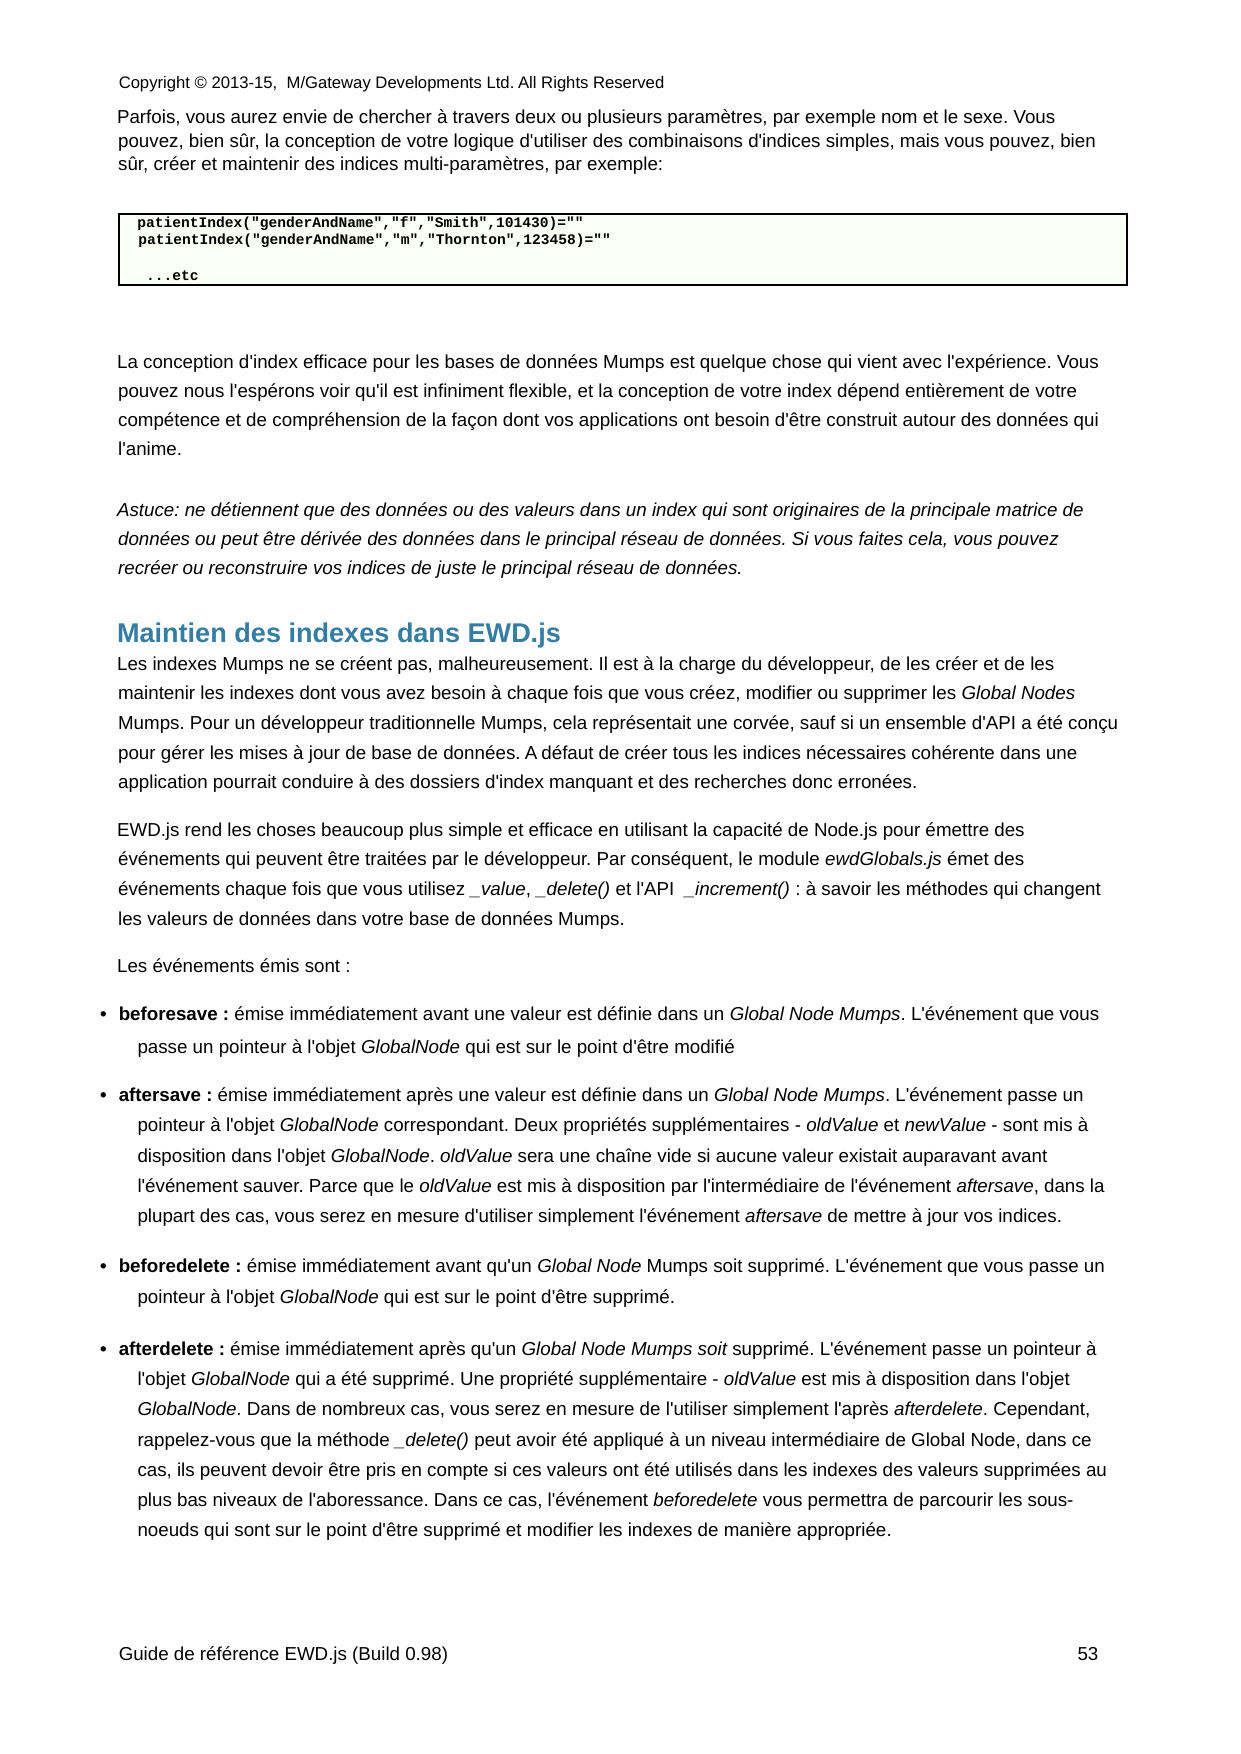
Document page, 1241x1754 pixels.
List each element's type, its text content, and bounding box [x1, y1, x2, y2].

list aftersave : émise immédiatement après une valeur est définie dans un Global Node Mumps. L'événement passe un pointeur à l'objet GlobalNode correspondant. Deux propriétés supplémentaires - oldValue et newValue - sont mis à disposition dans l'objet GlobalNode. oldValue sera une chaîne vide si aucune valeur existait auparavant avant l'événement sauver. Parce que le oldValue est mis à disposition par l'intermédiaire de l'événement aftersave, dans la plupart des cas, vous serez en mesure d'utiliser simplement l'événement aftersave de mettre à jour vos indices. [100, 1084, 1126, 1226]
text Parfois, vous aurez envie de chercher à travers deux ou plusieurs paramètres, par exemple nom et le sexe. Vous pouvez, bien sûr, la conception de votre logique d'utiliser des combinaisons d'indices simples, mais vous pouvez, bien sûr, créer et maintenir des indices multi-paramètres, par exemple: [117, 106, 1122, 174]
text Les indexes Mumps ne se créent pas, malheureusement. Il est à la charge du développeur, de les créer et de les maintenir les indexes dont vous avez besoin à chaque fois que vous créez, modifier ou supprimer les Global Nodes Mumps. Pour un développeur traditionnelle Mumps, cela représentait une corvée, sauf si un ensemble d'API a été conçu pour gérer les mises à jour de base de données. A défaut de créer tous les indices nécessaires cohérente dans une application pourrait conduire à des dossiers d'index manquant et des recherches donc erronées. [117, 652, 1122, 793]
text ...etc [120, 266, 1126, 284]
text EWD.js rend les choses beaucoup plus simple et efficace en utilisant la capacité de Node.js pour émettre des événements qui peuvent être traitées par le développeur. Par conséquent, le module ewdGlobals.js émet des événements chaque fois que vous utilisez _value, _delete() et l'API _increment() : à savoir les méthodes qui changent les valeurs de données dans votre base de données Mumps. [117, 818, 1122, 929]
text patientIndex("genderAndName","f","Smith",101430)="" patientIndex("genderAndName","m","Thornton",123458)="" [120, 215, 1126, 248]
text Les événements émis sont : [117, 955, 1122, 977]
list beforesave : émise immédiatement avant une valeur est définie dans un Global Node Mumps. L'événement que vous passe un pointeur à l'objet GlobalNode qui est sur le point d'être modifié [100, 1002, 1126, 1057]
text La conception d'index efficace pour les bases de données Mumps est quelque chose qui vient avec l'expérience. Vous pouvez nous l'espérons voir qu'il est infiniment flexible, et la conception de votre index dépend entièrement de votre compétence et de compréhension de la façon dont vos applications ont besoin d'être construit autour des données qui l'anime. [117, 351, 1122, 460]
subtitle Maintien des indexes dans EWD.js [117, 617, 1126, 648]
list afterdelete : émise immédiatement après qu'un Global Node Mumps soit supprimé. L'événement passe un pointeur à l'objet GlobalNode qui a été supprimé. Une propriété supplémentaire - oldValue est mis à disposition dans l'objet GlobalNode. Dans de nombreux cas, vous serez en mesure de l'utiliser simplement l'après afterdelete. Cependant, rappelez-vous que la méthode _delete() peut avoir été appliqué à un niveau intermédiaire de Global Node, dans ce cas, ils peuvent devoir être pris en compte si ces valeurs ont été utilisés dans les indexes des valeurs supprimées au plus bas niveaux de l'aboressance. Dans ce cas, l'événement beforedelete vous permettra de parcourir les sous-noeuds qui sont sur le point d'être supprimé et modifier les indexes de manière appropriée. [100, 1338, 1126, 1540]
text Astuce: ne détiennent que des données ou des valeurs dans un index qui sont originaires de la principale matrice de données ou peut être dérivée des données dans le principal réseau de données. Si vous faites cela, vous pouvez recréer ou reconstruire vos indices de juste le principal réseau de données. [117, 498, 1122, 578]
list beforedelete : émise immédiatement avant qu'un Global Node Mumps soit supprimé. L'événement que vous passe un pointeur à l'objet GlobalNode qui est sur le point d'être supprimé. [100, 1255, 1126, 1308]
